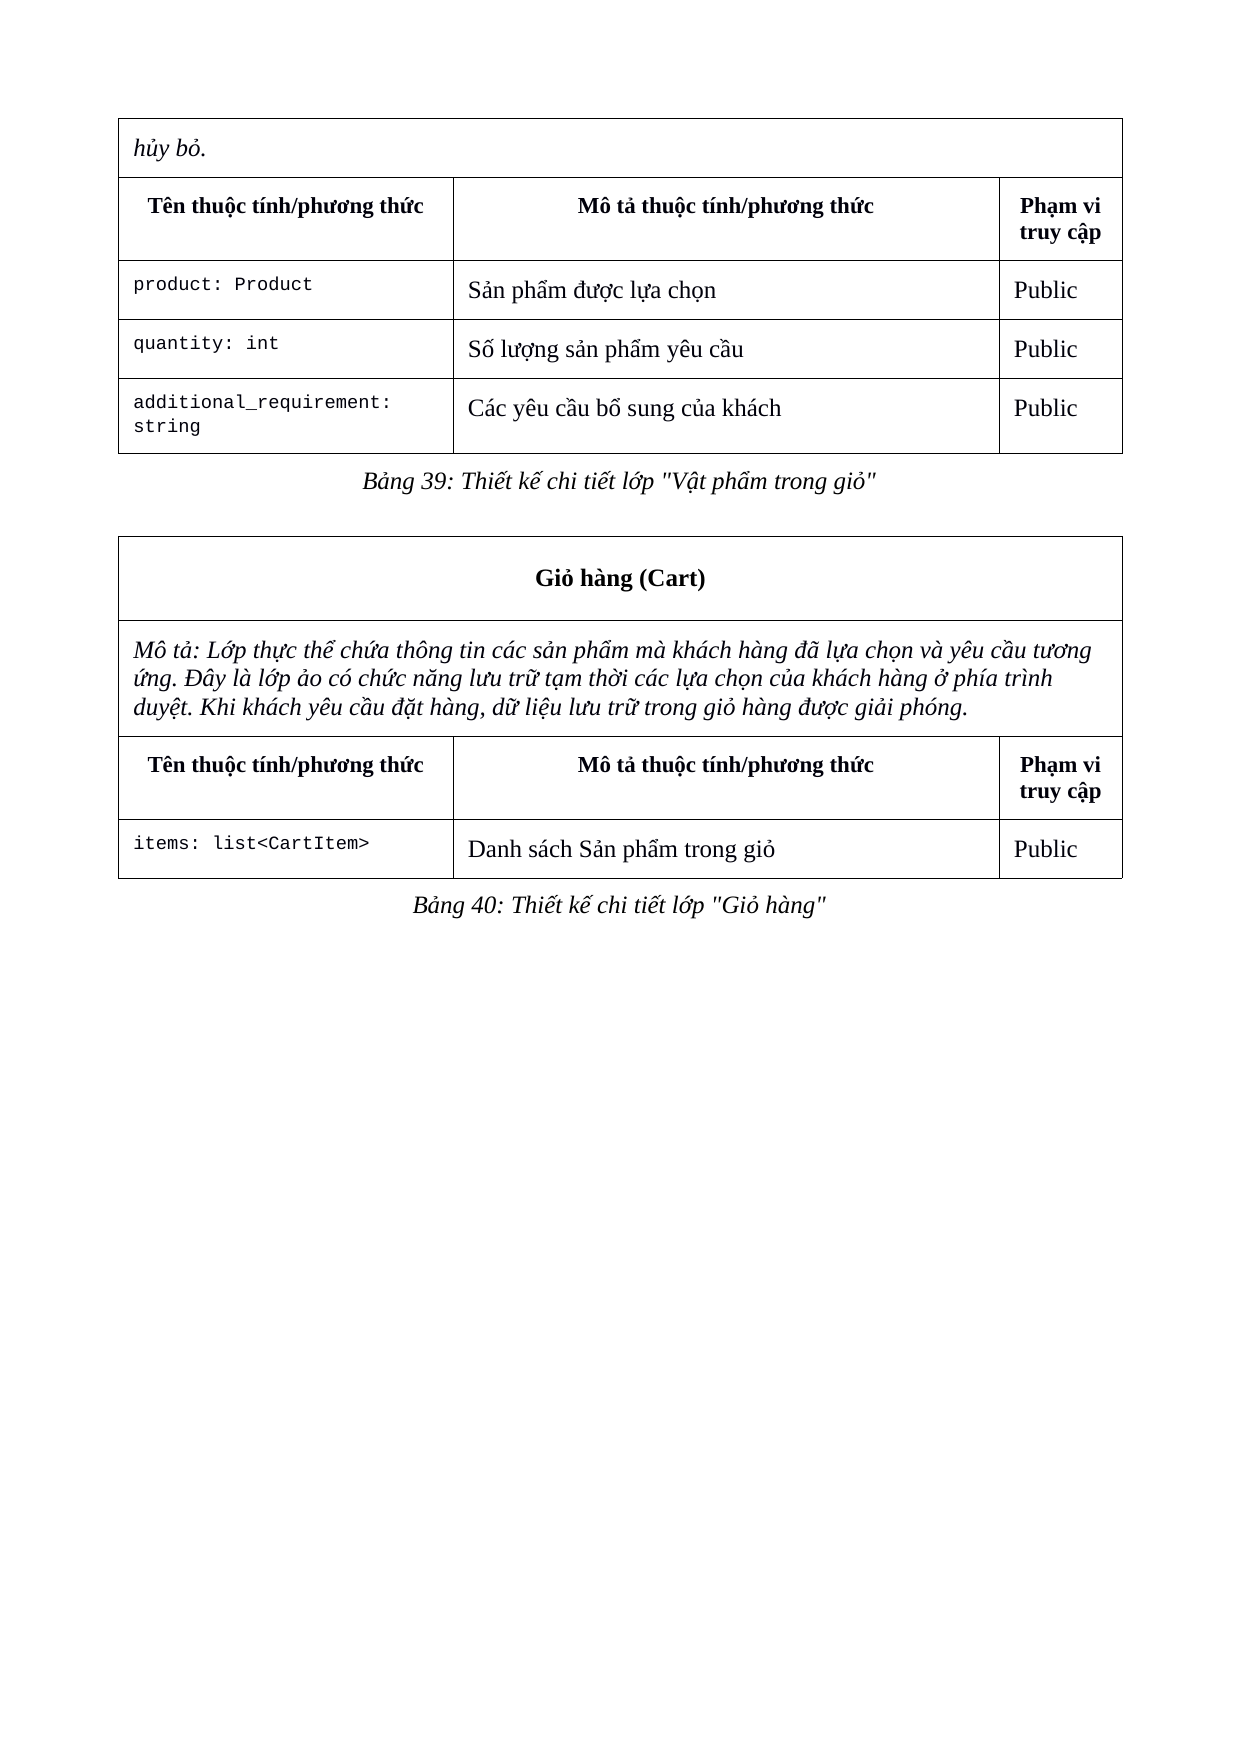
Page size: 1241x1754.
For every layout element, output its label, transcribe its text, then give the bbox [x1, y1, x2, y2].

table_cell Tên thuộc tính/phương thức [119, 737, 453, 819]
table_cell Public [1000, 320, 1122, 377]
table_cell quantity: int [119, 320, 453, 377]
table_cell additional_requirement: string [119, 379, 453, 453]
table_cell Phạm vi truy cập [1000, 178, 1122, 260]
table_cell Mô tả: Lớp thực thể chứa thông tin các sản phẩm mà khách hàng đã lựa chọn và yêu cầu tương ứng. Đây là lớp ảo có chức năng lưu trữ tạm thời các lựa chọn của khách hàng ở phía trình duyệt. Khi khách yêu cầu đặt hàng, dữ liệu lưu trữ trong giỏ hàng được giải phóng. [119, 621, 1122, 736]
text Bảng 39: Thiết kế chi tiết lớp "Vật phẩm trong giỏ" [118, 466, 1122, 494]
table_header Giỏ hàng (Cart) [119, 537, 1122, 620]
table_cell items: list<CartItem> [119, 820, 453, 878]
table_cell Các yêu cầu bổ sung của khách [454, 379, 999, 453]
table_cell Public [1000, 261, 1122, 319]
table_cell Public [1000, 379, 1122, 453]
table_cell Sản phẩm được lựa chọn [454, 261, 999, 319]
table_cell Mô tả thuộc tính/phương thức [454, 178, 999, 260]
text Bảng 40: Thiết kế chi tiết lớp "Giỏ hàng" [118, 890, 1122, 919]
table_cell Danh sách Sản phẩm trong giỏ [454, 820, 999, 878]
table_cell Mô tả thuộc tính/phương thức [454, 737, 999, 819]
table_cell Phạm vi truy cập [1000, 737, 1122, 819]
table_cell Số lượng sản phẩm yêu cầu [454, 320, 999, 377]
table_cell Tên thuộc tính/phương thức [119, 178, 453, 260]
table_cell hủy bỏ. [119, 119, 1122, 177]
table_cell product: Product [119, 261, 453, 319]
table_cell Public [1000, 820, 1122, 878]
